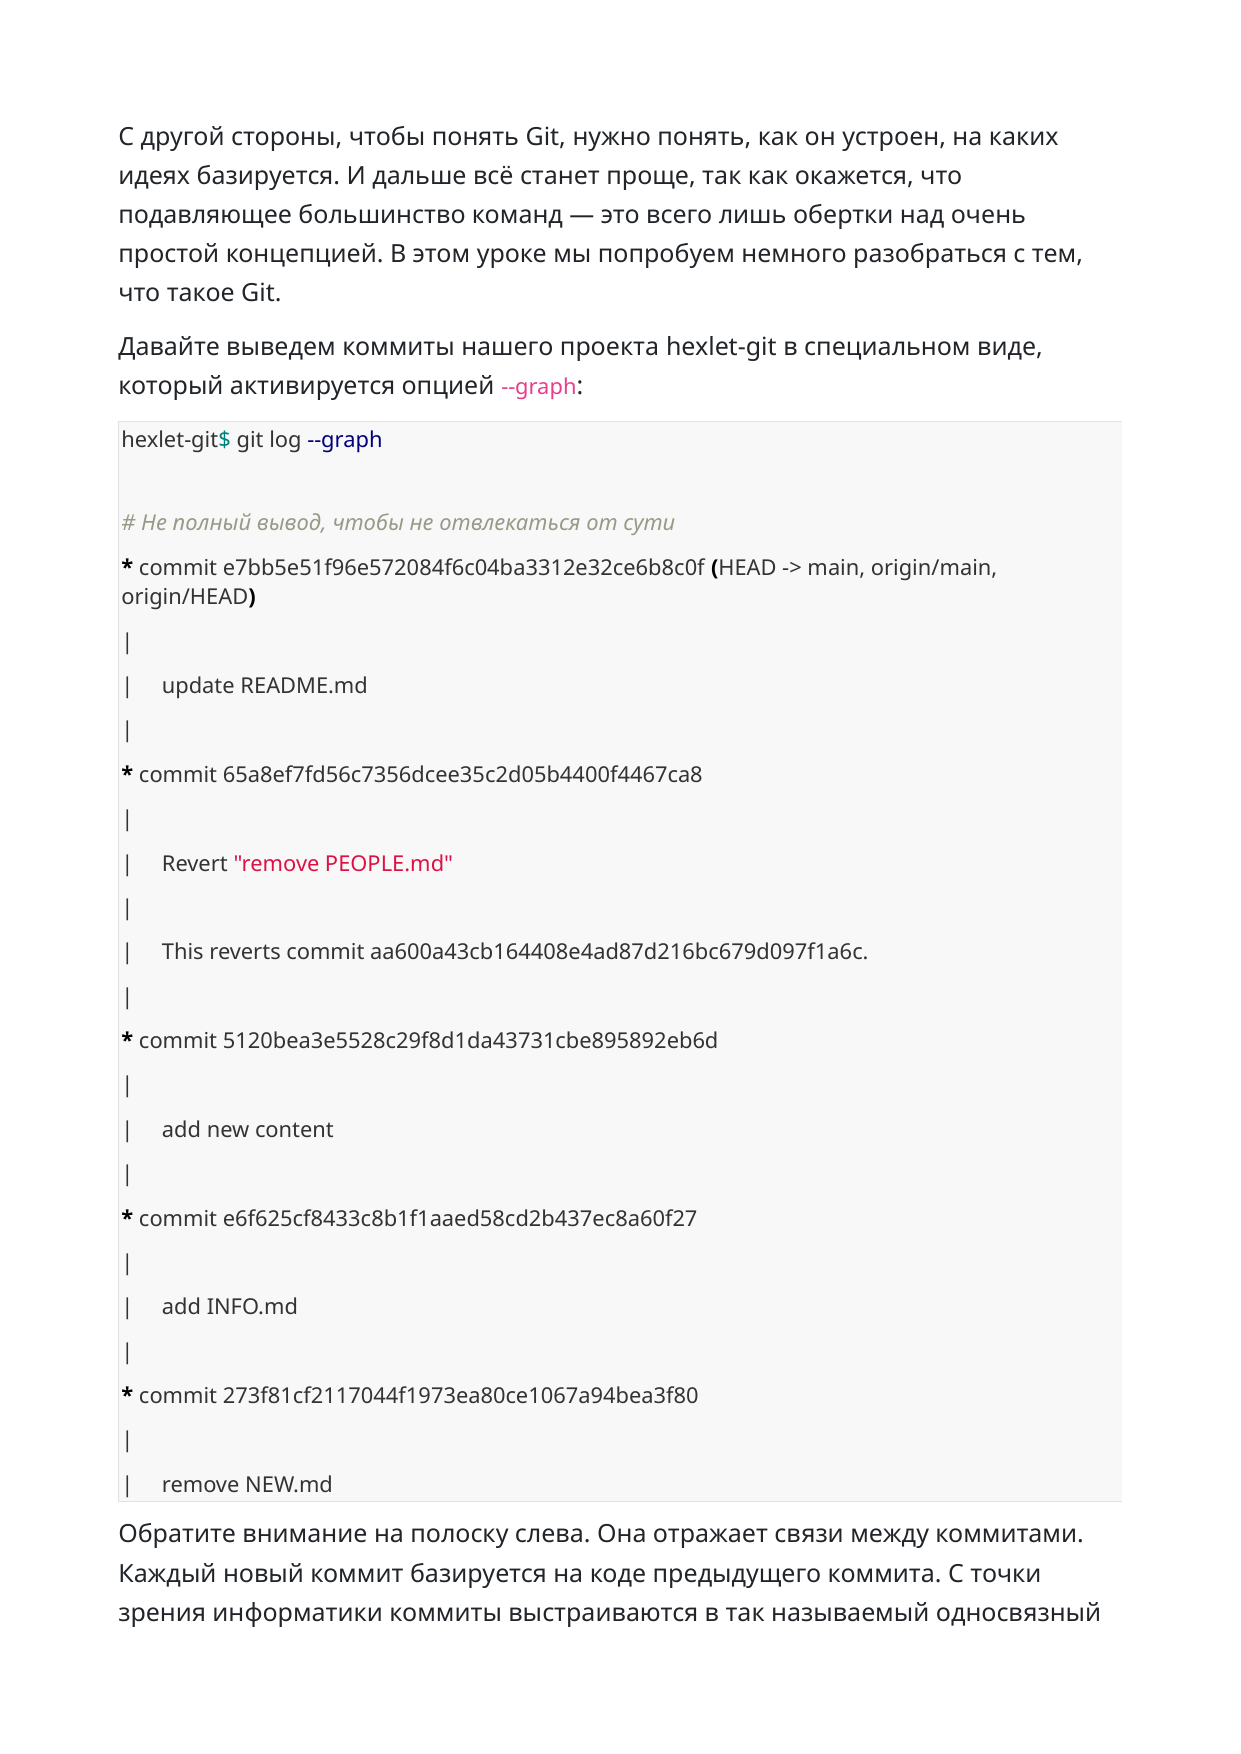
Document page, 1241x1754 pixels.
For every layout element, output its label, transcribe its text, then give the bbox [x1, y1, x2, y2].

text | [119, 1333, 1122, 1365]
text | add INFO.md [119, 1288, 1122, 1321]
text | update README.md [119, 667, 1122, 700]
text | [119, 978, 1122, 1010]
text # Не полный вывод, чтобы не отвлекаться от сути [119, 504, 1122, 537]
text * commit 5120bea3e5528c29f8d1da43731cbe895892eb6d [119, 1022, 1122, 1055]
text | [119, 1244, 1122, 1277]
text | Revert "remove PEOPLE.md" [119, 844, 1122, 877]
text | [119, 800, 1122, 833]
text | remove NEW.md [119, 1466, 1122, 1501]
text * commit 65a8ef7fd56c7356dcee35c2d05b4400f4467ca8 [119, 756, 1122, 788]
text * commit e7bb5e51f96e572084f6c04ba3312e32ce6b8c0f (HEAD -> main, origin/main, origin/HEAD) [119, 548, 1122, 611]
text Давайте выведем коммиты нашего проекта hexlet-git в специальном виде, который активируется опцией --graph: [118, 328, 1122, 402]
text Обратите внимание на полоску слева. Она отражает связи между коммитами. Каждый новый коммит базируется на коде предыдущего коммита. С точки зрения информатики коммиты выстраиваются в так называемый односвязный [118, 1516, 1122, 1628]
text | [119, 711, 1122, 744]
text | [119, 1066, 1122, 1099]
text | [119, 889, 1122, 922]
text hexlet-git$ git log --graph [119, 422, 1122, 454]
text * commit 273f81cf2117044f1973ea80ce1067a94bea3f80 [119, 1377, 1122, 1410]
text | add new content [119, 1111, 1122, 1143]
text | This reverts commit aa600a43cb164408e4ad87d216bc679d097f1a6c. [119, 933, 1122, 966]
text | [119, 1155, 1122, 1188]
text * commit e6f625cf8433c8b1f1aaed58cd2b437ec8a60f27 [119, 1199, 1122, 1232]
text С другой стороны, чтобы понять Git, нужно понять, как он устроен, на каких идеях базируется. И дальше всё станет проще, так как окажется, что подавляющее большинство команд — это всего лишь обертки над очень простой концепцией. В этом уроке мы попробуем немного разобраться с тем, что такое Git. [118, 118, 1122, 309]
text | [119, 1421, 1122, 1454]
text | [119, 623, 1122, 655]
